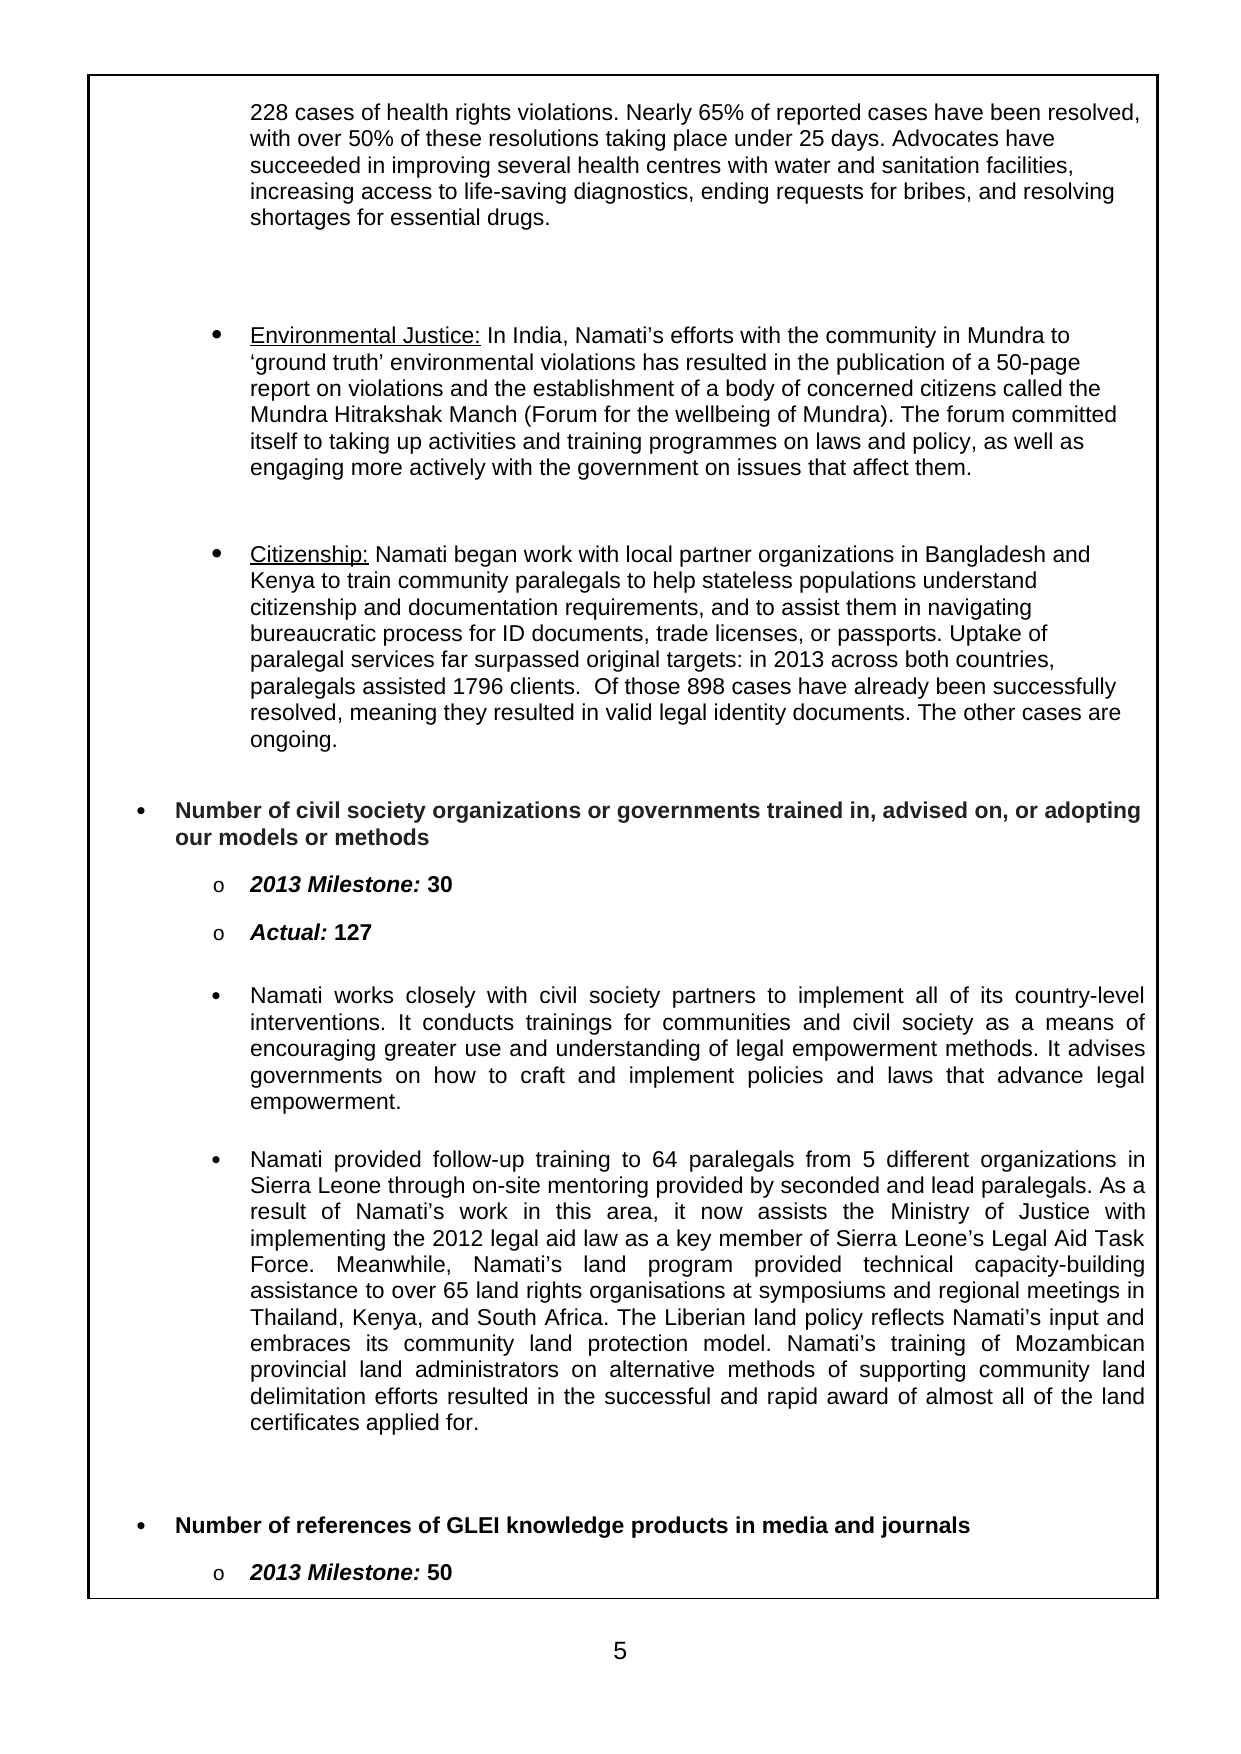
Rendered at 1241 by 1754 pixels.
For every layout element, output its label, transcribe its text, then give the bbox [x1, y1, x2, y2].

table_cell Progress against expected results: Namati has developed innovative, scale-able legal empowerment interventions in partnership with governments and civil society organizations in eight countries. These efforts address five issues: delivering quality legal aid at scale, protecting community land rights, fulfilling the right to citizenship, closing the enforcement gap in environmental law, and ensuring that essential services like healthcare are accountable to local communities. Namati has researched and evaluated each intervention’s impact with the aim of informing best practice worldwide. The data collected from Namati’s work in these countries provides the evidence base from which Namati draws to advocate for large-scale policy changes. Number of internal targets for each intervention achieved 2013 Milestone: 75% Actual: on track Namati’s internal targets aim to improve the scope, quality, and impact of grassroots work across its 5 themes. Virtually all targets for 2013 were achieved. Where targets were not achieved Namati revised its strategies accordingly to account for these obstacles. Highlights of progress toward internal targets include: Legal Aid 2.0: In Sierra Leone and Burma, Namati worked to demonstrate models of providing justice services that are scalable, empowering, and responsive to context. Namati’s network of community paralegals in Sierra Leone resolved 4,106 cases. Cases addressed abuse of power by local authorities, accident compensation, unpaid wages and a lack of basic services like clean drinking water, among other issues. Namati successfully advocated for a legal aid law that endorses the scale-up of community paralegals and is assisting with implementation of the new law at the request of the Ministry of Justice. In Burma, Namati partnered with law firms and civil society organizations to develop a community paralegal approach that draws on international experience but is tailored to Burma’s socio-legal context. Community Land Protection: Having developed and tested a community land protection model in 58 study communities across Liberia, Uganda, and Mozambique, Namati and local partners began work in 156 additional communities. Drawing from research and experience, Namati also supported the Liberian and Sierra Leonean governments in their processes for drafting community land documentation policies. Liberia’s policy embraces the model that Namati and its partners developed for documenting and protecting customary land rights, and adopts specific language that Namati proposed. Namati’s key policy recommendations were also incorporated into Bioenergy Investment Guidelines now before the Sierra Leone cabinet. Accountability of Health Services: In Mozambique and Sierra Leone, Namati is combining social accountability and legal empowerment approaches to generate improvements in the delivery and accountability of services. Namati piloted a grievance redress mechanism under which community-based health advocates have registered 228 cases of health rights violations. Nearly 65% of reported cases have been resolved, with over 50% of these resolutions taking place under 25 days. Advocates have succeeded in improving several health centres with water and sanitation facilities, increasing access to life-saving diagnostics, ending requests for bribes, and resolving shortages for essential drugs. Environmental Justice: In India, Namati’s efforts with the community in Mundra to ‘ground truth’ environmental violations has resulted in the publication of a 50-page report on violations and the establishment of a body of concerned citizens called the Mundra Hitrakshak Manch (Forum for the wellbeing of Mundra). The forum committed itself to taking up activities and training programmes on laws and policy, as well as engaging more actively with the government on issues that affect them. Citizenship: Namati began work with local partner organizations in Bangladesh and Kenya to train community paralegals to help stateless populations understand citizenship and documentation requirements, and to assist them in navigating bureaucratic process for ID documents, trade licenses, or passports. Uptake of paralegal services far surpassed original targets: in 2013 across both countries, paralegals assisted 1796 clients. Of those 898 cases have already been successfully resolved, meaning they resulted in valid legal identity documents. The other cases are ongoing. Number of civil society organizations or governments trained in, advised on, or adopting our models or methods 2013 Milestone: 30 Actual: 127 Namati works closely with civil society partners to implement all of its country-level interventions. It conducts trainings for communities and civil society as a means of encouraging greater use and understanding of legal empowerment methods. It advises governments on how to craft and implement policies and laws that advance legal empowerment. Namati provided follow-up training to 64 paralegals from 5 different organizations in Sierra Leone through on-site mentoring provided by seconded and lead paralegals. As a result of Namati’s work in this area, it now assists the Ministry of Justice with implementing the 2012 legal aid law as a key member of Sierra Leone’s Legal Aid Task Force. Meanwhile, Namati’s land program provided technical capacity-building assistance to over 65 land rights organisations at symposiums and regional meetings in Thailand, Kenya, and South Africa. The Liberian land policy reflects Namati’s input and embraces its community land protection model. Namati’s training of Mozambican provincial land administrators on alternative methods of supporting community land delimitation efforts resulted in the successful and rapid award of almost all of the land certificates applied for. Number of references of GLEI knowledge products in media and journals 2013 Milestone: 50 Actual: 61 Namati seeks to raise the profile of legal empowerment among professional, academic, and general audiences. References to Namati’s work in journals, research papers, international and mainstream media, local news sources, development blogs, and at international conferences enhance the visibility of legal empowerment worldwide. Highlights include a discussion in the World Bank Legal Review of Namati’s multi-country randomized experiment on community land titling; discussion of Namati’s work in the Boston Globe, Foreign Policy, and Freedom House reporting; extensive coverage of Namati’s work with paralegals in the Huffington Post, AllAfrica.com, and the Sierra Leone Express; references to Namati’s paralegal model in Conflict, Security & Development, the Journal of Refugee studies, and a study by the International Development and Law Organization; discussion of Namati's grassroots approach to legal empowerment on a Council of Foreign Relations panel and blog, at the World Justice Forum, and at the World Bank conference on Land and Poverty; inclusion of the Global Legal Empowerment Network in a UNDP/UNEP toolkit on community conservation; and reporting on global network events in various local and regional news sources. A piece on the work of Namati and its partner Timap for Justice in Sierra Leone is forthcoming in the Stanford Social Innovation Review. Number of knowledge products produced or translated by Namati or Open Society Justice Initiative (OSJI) 2013 Milestone: 15 Actual: 48 Community Land Studies: Following the publication of the comprehensive results of a two-year, multi-country randomized experiment on community land titling in Uganda, Mozambique, and Liberia, Namati released two country reports offering in-depth analysis of key findings from Uganda and Liberia. In Liberia, the new land policy has embraced the model Namati has demonstrated for documenting customary land rights. Namati also consolidated learning from this research into two low-literacy “how to” guides, which help communities strengthen their land protection efforts and improve their ability to negotiate with investors. Namati is currently partnering with the School of Natural Resources and Environment at the University of Michigan to undertake a longitudinal randomized controlled trial of the impacts of community land protection in Liberia. The research team is on the ground and will soon be interviewing respondents for baseline data. Justice Initiatives Indicators Special Edition: OSF and Namati produced a legal empowerment edition of Justice Initiatives, featuring introductory essays by George Soros and Justine Greening MP, UK Secretary of State for International Development. The issue’s 11 chapters explore various legal empowerment approaches and highlight eight case studies that look closely at legal empowerment in action: from paralegals resolving disputes and reducing conflict in Liberia to villagers fighting for their land in Indonesia, to an NGO using citizen-generated data to fight corruption. 6-country paralegal study: Namati coordinated, with partners, a six-country empirical study on the impact of community paralegals. Research has been completed in Indonesia, the Philippines, South Africa, Liberia, Sierra Leone, and Kenya. Papers have been published on Indonesia, South Africa, and Liberia; the Philippines paper is being published in February 2014. The team is pursuing publishing all six studies plus a comparative chapter as a book. Evidence Review: Namati was commissioned to prepare a Legal Empowerment Evidence Review – a paper on the state of the evidence of legal empowerment, analysing a wide-range of existing documentation on the impact of legal empowerment. In addition to establishing a baseline of current knowledge, the final product will also identify gaps and propose a framework for future research. In 2013, Namati expanded the call for evidence and research efforts to include studies in Arabic, French, and Spanish to complete a comprehensive review of existing evidence. Namati presented findings to the legal empowerment donor collaborative in November 2013; donors are using it to scope a common research agenda. The paper will be published in February 2014. Recommendations: In August 2012, DFID recommended that Namati should develop realistic milestones to measure the effectiveness of pre-existing approaches and initiatives. In subsequent months, Namati revisited and consolidated its workplan, redefining annual milestones for the rollout or refinement of its innovative models. This Annual Review has demonstrated to DFID that this Output and relating indicators are not sufficiently challenging or robust to effectively measure the success and innovation of these interventions. It is essential that DFID captures the impact that Namati’s knowledge products have had on the countries or communities of practice for which they are produced. Similarly, providing training and producing knowledge products are relatively low risk, highly scalable outputs. In reviewing the logframe, DFID and Namati will need to agree how best to capture the overall impact of these outputs both at the community grass-roots level and in strengthening the field of legal empowerment at a strategic and global level. In relation to the issues surrounding the logframe, DFID and Namati also need to refine what constitutes a knowledge product as opposed to a research initiative or training resource owing to potential crossover with other indicators in the current logframes. Next year, we would like to see how Namati responds to the gaps that have been identified in the evidence review. Impact Weighting (%): 30% Revised since last Annual Review? Yes Risk: Medium Revised since last Annual Review? No [90, 76, 1156, 1597]
